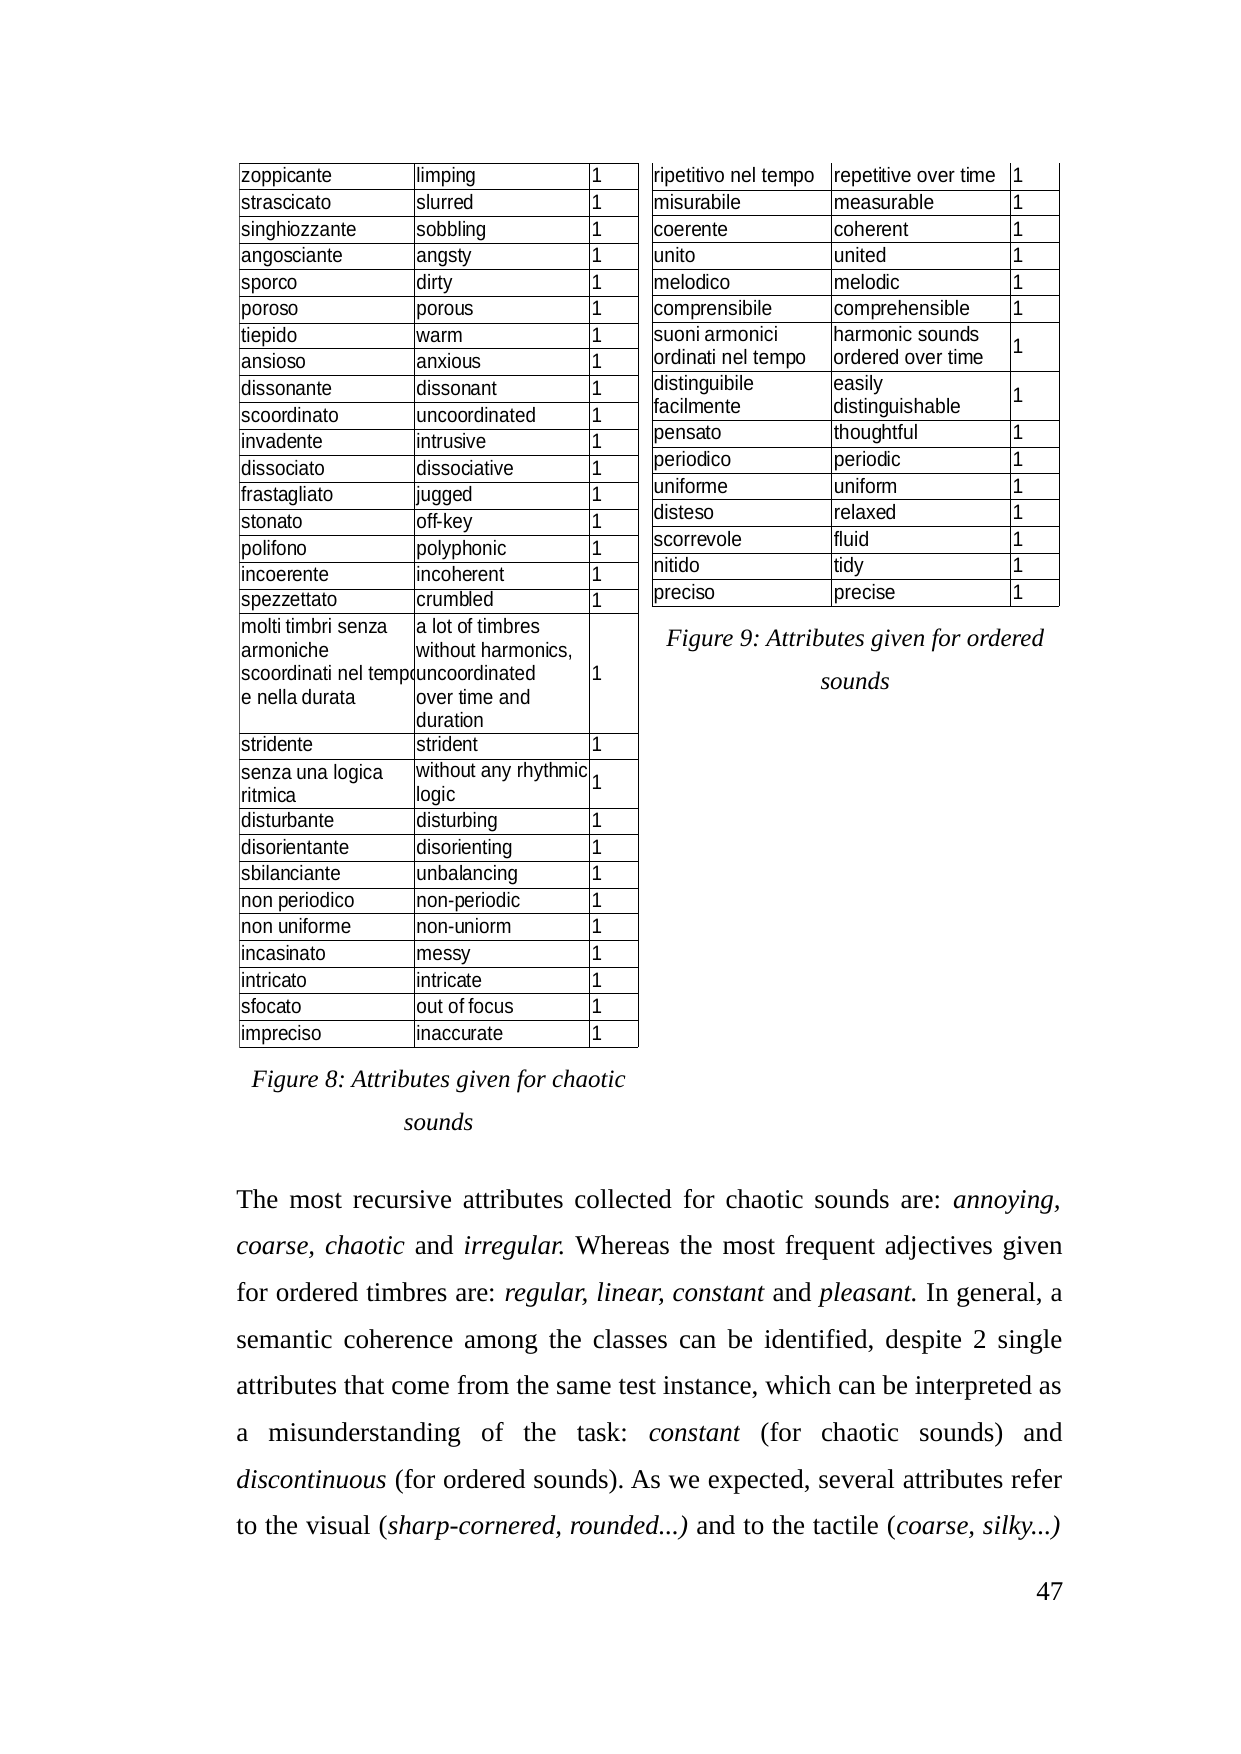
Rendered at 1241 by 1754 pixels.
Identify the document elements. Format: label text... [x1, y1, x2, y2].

text Figure 8: Attributes given for chaotic sounds [239, 163, 640, 1136]
text Figure 9: Attributes given for ordered sounds [652, 163, 1061, 694]
text The most recursive attributes collected for chaotic sounds are: annoying, coarse, chaotic and irregular. Whereas the most frequent adjectives given for ordered timbres are: regular, linear, constant and pleasant. In general, a semantic coherence among the classes can be identified, despite 2 single attributes that come from the same test instance, which can be interpreted as a misunderstanding of the task: constant (for chaotic sounds) and discontinuous (for ordered sounds). As we expected, several attributes refer to the visual (sharp-cornered, rounded...) and to the tactile (coarse, silky...) [236, 1183, 1063, 1541]
